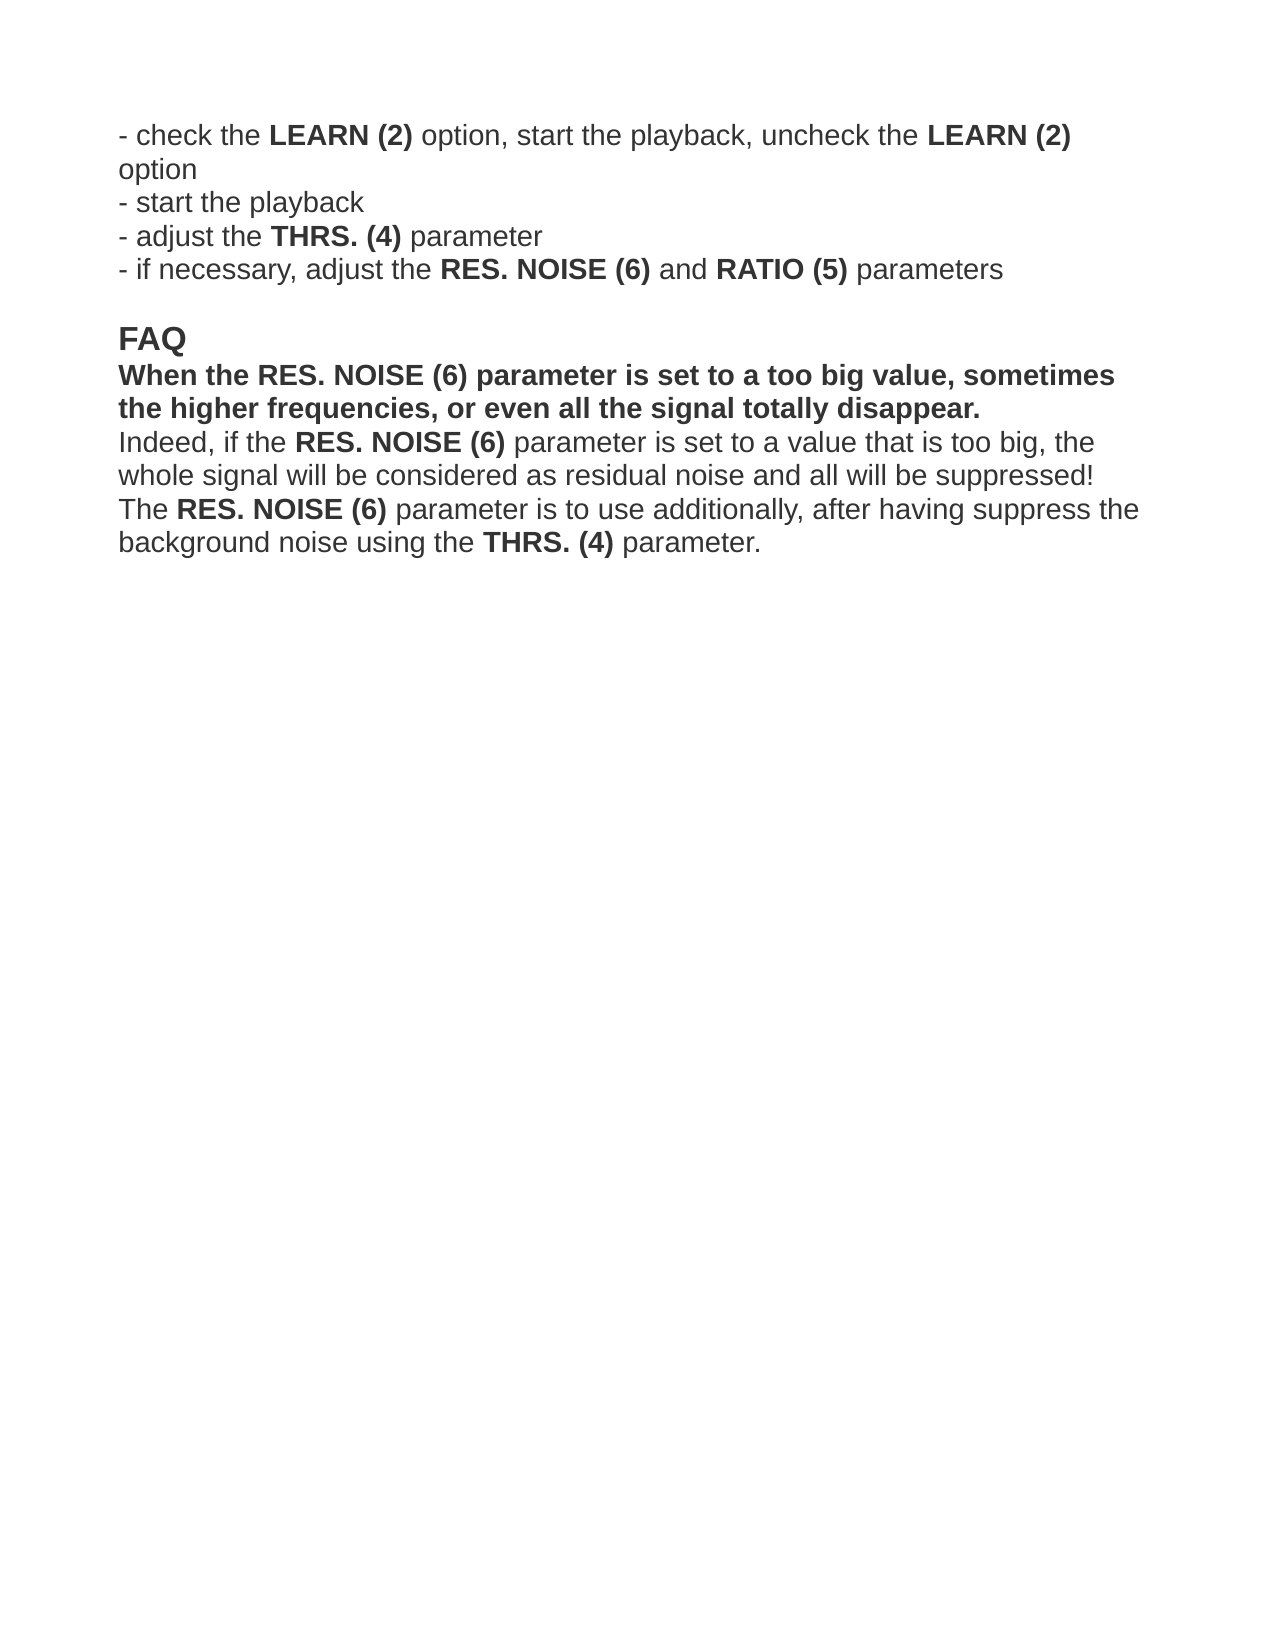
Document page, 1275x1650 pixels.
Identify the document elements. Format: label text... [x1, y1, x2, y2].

text - adjust the THRS. (4) parameter [118, 219, 1157, 252]
text Indeed, if the RES. NOISE (6) parameter is set to a value that is too big, the whole signal will be considered as residual noise and all will be suppressed! [118, 425, 1157, 492]
text The RES. NOISE (6) parameter is to use additionally, after having suppress the [118, 492, 1157, 526]
text - start the playback [118, 185, 1157, 219]
text the higher frequencies, or even all the signal totally disappear. [118, 391, 1157, 425]
text When the RES. NOISE (6) parameter is set to a too big value, sometimes [118, 358, 1157, 391]
text - check the LEARN (2) option, start the playback, uncheck the LEARN (2) option [118, 118, 1157, 185]
text FAQ [118, 319, 1157, 358]
text - if necessary, adjust the RES. NOISE (6) and RATIO (5) parameters [118, 252, 1157, 286]
text background noise using the THRS. (4) parameter. [118, 526, 1157, 559]
